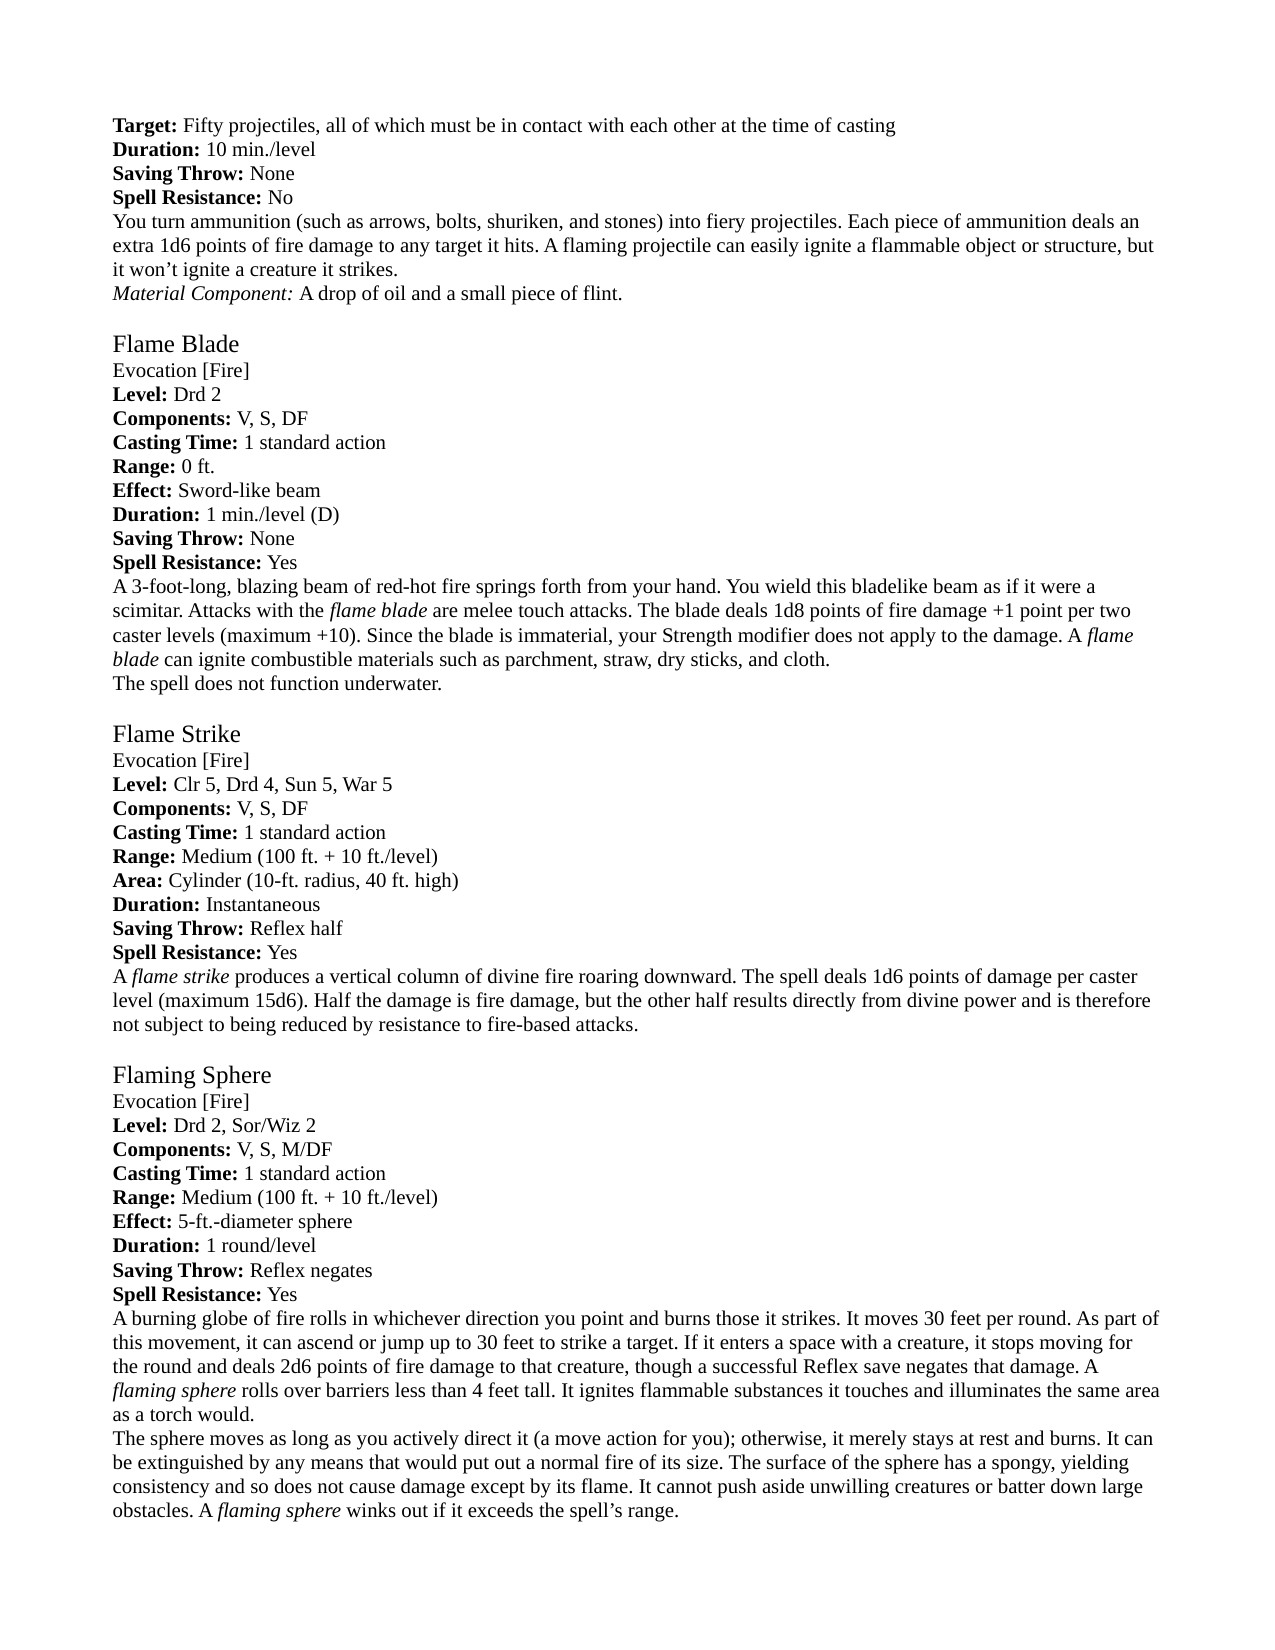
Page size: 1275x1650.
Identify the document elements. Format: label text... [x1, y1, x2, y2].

text Duration: Instantaneous [112, 892, 1162, 916]
text Components: V, S, M/DF [112, 1137, 1162, 1161]
text Evocation [Fire] [112, 358, 1162, 382]
text Components: V, S, DF [112, 796, 1162, 820]
text You turn ammunition (such as arrows, bolts, shuriken, and stones) into fiery projectiles. Each piece of ammunition deals an extra 1d6 points of fire damage to any target it hits. A flaming projectile can easily ignite a flammable object or structure, but it won’t ignite a creature it strikes. [112, 209, 1162, 281]
text The spell does not function underwater. [112, 671, 1162, 695]
text Duration: 1 min./level (D) [112, 502, 1162, 526]
text Flaming Sphere [112, 1060, 1162, 1089]
text Level: Drd 2 [112, 382, 1162, 406]
text Saving Throw: Reflex half [112, 916, 1162, 940]
text Flame Blade [112, 329, 1162, 358]
text A 3-foot-long, blazing beam of red-hot fire springs forth from your hand. You wield this bladelike beam as if it were a scimitar. Attacks with the flame blade are melee touch attacks. The blade deals 1d8 points of fire damage +1 point per two caster levels (maximum +10). Since the blade is immaterial, your Strength modifier does not apply to the damage. A flame blade can ignite combustible materials such as parchment, straw, dry sticks, and cloth. [112, 574, 1162, 671]
text Range: 0 ft. [112, 454, 1162, 478]
text Components: V, S, DF [112, 406, 1162, 430]
text Level: Drd 2, Sor/Wiz 2 [112, 1113, 1162, 1137]
text Casting Time: 1 standard action [112, 430, 1162, 454]
text Area: Cylinder (10-ft. radius, 40 ft. high) [112, 868, 1162, 892]
text Spell Resistance: No [112, 185, 1162, 209]
text Saving Throw: Reflex negates [112, 1257, 1162, 1282]
text Evocation [Fire] [112, 747, 1162, 772]
text Range: Medium (100 ft. + 10 ft./level) [112, 844, 1162, 868]
text The sphere moves as long as you actively direct it (a move action for you); otherwise, it merely stays at rest and burns. It can be extinguished by any means that would put out a normal fire of its size. The surface of the sphere has a spongy, yielding consistency and so does not cause damage except by its flame. It cannot push aside unwilling creatures or batter down large obstacles. A flaming sphere winks out if it exceeds the spell’s range. [112, 1426, 1162, 1522]
text A burning globe of fire rolls in whichever direction you point and burns those it strikes. It moves 30 feet per round. As part of this movement, it can ascend or jump up to 30 feet to strike a target. If it enters a space with a creature, it stops moving for the round and deals 2d6 points of fire damage to that creature, though a successful Reflex save negates that damage. A flaming sphere rolls over barriers less than 4 feet tall. It ignites flammable substances it touches and illuminates the same area as a torch would. [112, 1306, 1162, 1426]
text Duration: 10 min./level [112, 137, 1162, 161]
text Target: Fifty projectiles, all of which must be in contact with each other at the time of casting [112, 112, 1162, 137]
text Saving Throw: None [112, 161, 1162, 185]
text Evocation [Fire] [112, 1089, 1162, 1113]
text Duration: 1 round/level [112, 1233, 1162, 1257]
text Spell Resistance: Yes [112, 1282, 1162, 1306]
text Saving Throw: None [112, 526, 1162, 550]
text Flame Strike [112, 719, 1162, 747]
text Casting Time: 1 standard action [112, 1161, 1162, 1185]
text A flame strike produces a vertical column of divine fire roaring downward. The spell deals 1d6 points of damage per caster level (maximum 15d6). Half the damage is fire damage, but the other half results directly from divine power and is therefore not subject to being reduced by resistance to fire-based attacks. [112, 964, 1162, 1036]
text Casting Time: 1 standard action [112, 820, 1162, 844]
text Spell Resistance: Yes [112, 940, 1162, 964]
text Spell Resistance: Yes [112, 550, 1162, 574]
text Material Component: A drop of oil and a small piece of flint. [112, 281, 1162, 305]
text Range: Medium (100 ft. + 10 ft./level) [112, 1185, 1162, 1209]
text Effect: 5-ft.-diameter sphere [112, 1209, 1162, 1233]
text Level: Clr 5, Drd 4, Sun 5, War 5 [112, 772, 1162, 796]
text Effect: Sword-like beam [112, 478, 1162, 502]
